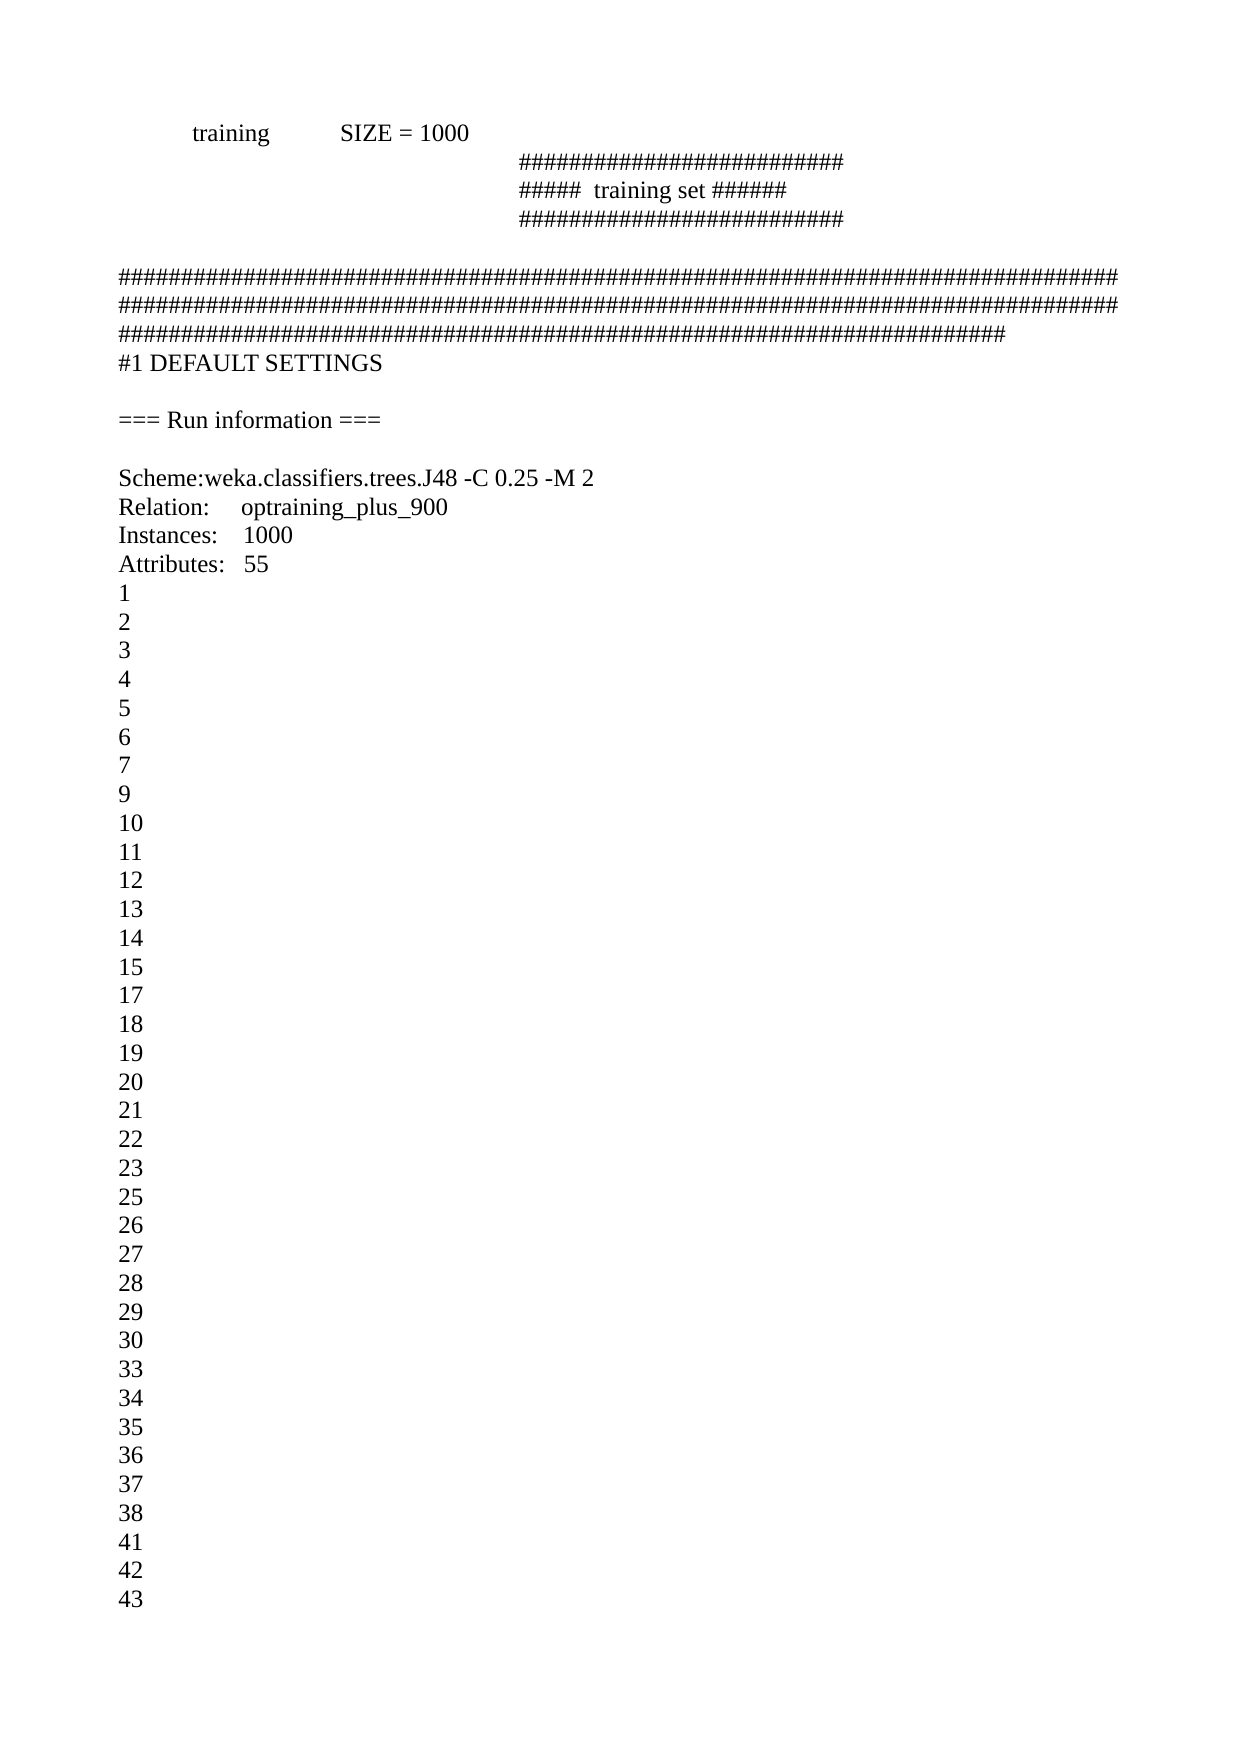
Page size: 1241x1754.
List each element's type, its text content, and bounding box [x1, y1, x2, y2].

text 5 [118, 693, 1122, 722]
text 4 [118, 664, 1122, 693]
text 21 [118, 1096, 1122, 1124]
text 27 [118, 1239, 1122, 1268]
text 18 [118, 1009, 1122, 1038]
text === Run information === [118, 406, 1122, 434]
text 14 [118, 923, 1122, 952]
text Scheme:weka.classifiers.trees.J48 -C 0.25 -M 2 [118, 463, 1122, 492]
text 2 [118, 607, 1122, 636]
text 13 [118, 894, 1122, 923]
text 10 [118, 808, 1122, 837]
text 19 [118, 1038, 1122, 1067]
text 26 [118, 1211, 1122, 1239]
text Instances: 1000 [118, 521, 1122, 549]
text 30 [118, 1326, 1122, 1354]
text ########################## [118, 204, 1122, 233]
text #1 DEFAULT SETTINGS [118, 348, 1122, 377]
text 29 [118, 1297, 1122, 1326]
text 11 [118, 837, 1122, 866]
text 12 [118, 866, 1122, 894]
text 37 [118, 1469, 1122, 1498]
text 17 [118, 981, 1122, 1009]
text 25 [118, 1182, 1122, 1211]
text ##### training set ###### [118, 176, 1122, 204]
text 34 [118, 1383, 1122, 1412]
text training SIZE = 1000 [118, 118, 1122, 147]
text 28 [118, 1268, 1122, 1297]
text 22 [118, 1124, 1122, 1153]
text 20 [118, 1067, 1122, 1096]
text 35 [118, 1412, 1122, 1441]
text 9 [118, 779, 1122, 808]
text 33 [118, 1354, 1122, 1383]
text ########################## [118, 147, 1122, 176]
text Attributes: 55 [118, 549, 1122, 578]
text 1 [118, 578, 1122, 607]
text 42 [118, 1556, 1122, 1584]
text 36 [118, 1441, 1122, 1469]
text 43 [118, 1584, 1122, 1613]
text 6 [118, 722, 1122, 751]
text 3 [118, 636, 1122, 664]
text 23 [118, 1153, 1122, 1182]
text Relation: optraining_plus_900 [118, 492, 1122, 521]
text 7 [118, 751, 1122, 779]
text 41 [118, 1527, 1122, 1556]
text 15 [118, 952, 1122, 981]
text 38 [118, 1498, 1122, 1527]
text ####################################################################################################################################################################################################################################### [118, 262, 1122, 348]
